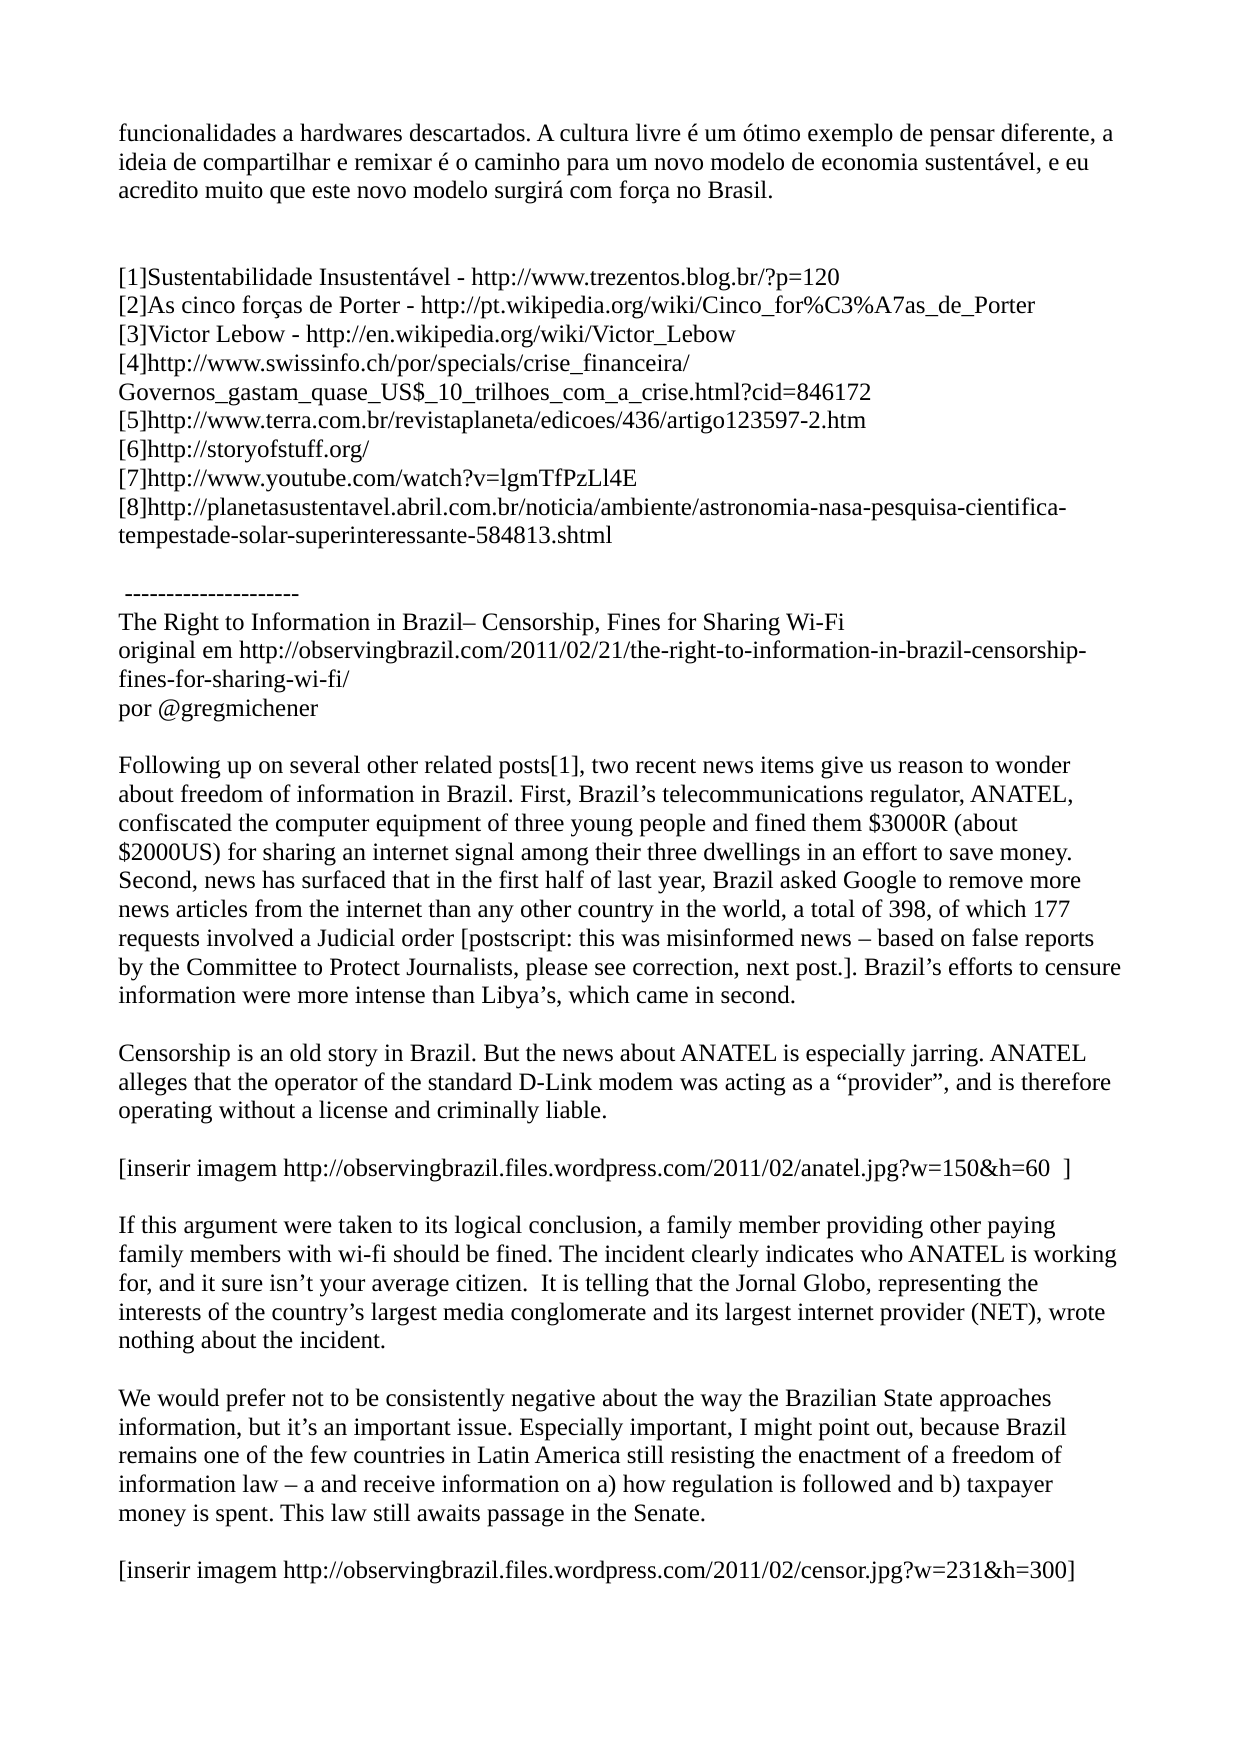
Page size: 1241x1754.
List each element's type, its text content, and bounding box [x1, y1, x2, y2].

text funcionalidades a hardwares descartados. A cultura livre é um ótimo exemplo de pensar diferente, a ideia de compartilhar e remixar é o caminho para um novo modelo de economia sustentável, e eu acredito muito que este novo modelo surgirá com força no Brasil. [118, 118, 1122, 204]
text [inserir imagem http://observingbrazil.files.wordpress.com/2011/02/censor.jpg?w=231&h=300] [118, 1556, 1122, 1584]
text Censorship is an old story in Brazil. But the news about ANATEL is especially jarring. ANATEL alleges that the operator of the standard D-Link modem was acting as a “provider”, and is therefore operating without a license and criminally liable. [118, 1038, 1122, 1124]
text [2]As cinco forças de Porter - http://pt.wikipedia.org/wiki/Cinco_for%C3%A7as_de_Porter [118, 291, 1122, 319]
text [7]http://www.youtube.com/watch?v=lgmTfPzLl4E [118, 463, 1122, 492]
text Following up on several other related posts[1], two recent news items give us reason to wonder about freedom of information in Brazil. First, Brazil’s telecommunications regulator, ANATEL, confiscated the computer equipment of three young people and fined them $3000R (about $2000US) for sharing an internet signal among their three dwellings in an effort to save money. Second, news has surfaced that in the first half of last year, Brazil asked Google to remove more news articles from the internet than any other country in the world, a total of 398, of which 177 requests involved a Judicial order [postscript: this was misinformed news – based on false reports by the Committee to Protect Journalists, please see correction, next post.]. Brazil’s efforts to censure information were more intense than Libya’s, which came in second. [118, 751, 1122, 1009]
text [5]http://www.terra.com.br/revistaplaneta/edicoes/436/artigo123597-2.htm [118, 406, 1122, 434]
text por @gregmichener [118, 693, 1122, 722]
text [8]http://planetasustentavel.abril.com.br/noticia/ambiente/astronomia-nasa-pesquisa-cientifica-tempestade-solar-superinteressante-584813.shtml [118, 492, 1122, 549]
text [6]http://storyofstuff.org/ [118, 434, 1122, 463]
text If this argument were taken to its logical conclusion, a family member providing other paying family members with wi-fi should be fined. The incident clearly indicates who ANATEL is working for, and it sure isn’t your average citizen. It is telling that the Jornal Globo, representing the interests of the country’s largest media conglomerate and its largest internet provider (NET), wrote nothing about the incident. [118, 1211, 1122, 1354]
text [4]http://www.swissinfo.ch/por/specials/crise_financeira/Governos_gastam_quase_US$_10_trilhoes_com_a_crise.html?cid=846172 [118, 348, 1122, 406]
text The Right to Information in Brazil– Censorship, Fines for Sharing Wi-Fi [118, 607, 1122, 636]
text [inserir imagem http://observingbrazil.files.wordpress.com/2011/02/anatel.jpg?w=150&h=60 ] [118, 1153, 1122, 1182]
text --------------------- [118, 578, 1122, 607]
text [1]Sustentabilidade Insustentável - http://www.trezentos.blog.br/?p=120 [118, 262, 1122, 291]
text We would prefer not to be consistently negative about the way the Brazilian State approaches information, but it’s an important issue. Especially important, I might point out, because Brazil remains one of the few countries in Latin America still resisting the enactment of a freedom of information law – a and receive information on a) how regulation is followed and b) taxpayer money is spent. This law still awaits passage in the Senate. [118, 1383, 1122, 1527]
text [3]Victor Lebow - http://en.wikipedia.org/wiki/Victor_Lebow [118, 319, 1122, 348]
text original em http://observingbrazil.com/2011/02/21/the-right-to-information-in-brazil-censorship-fines-for-sharing-wi-fi/ [118, 636, 1122, 693]
